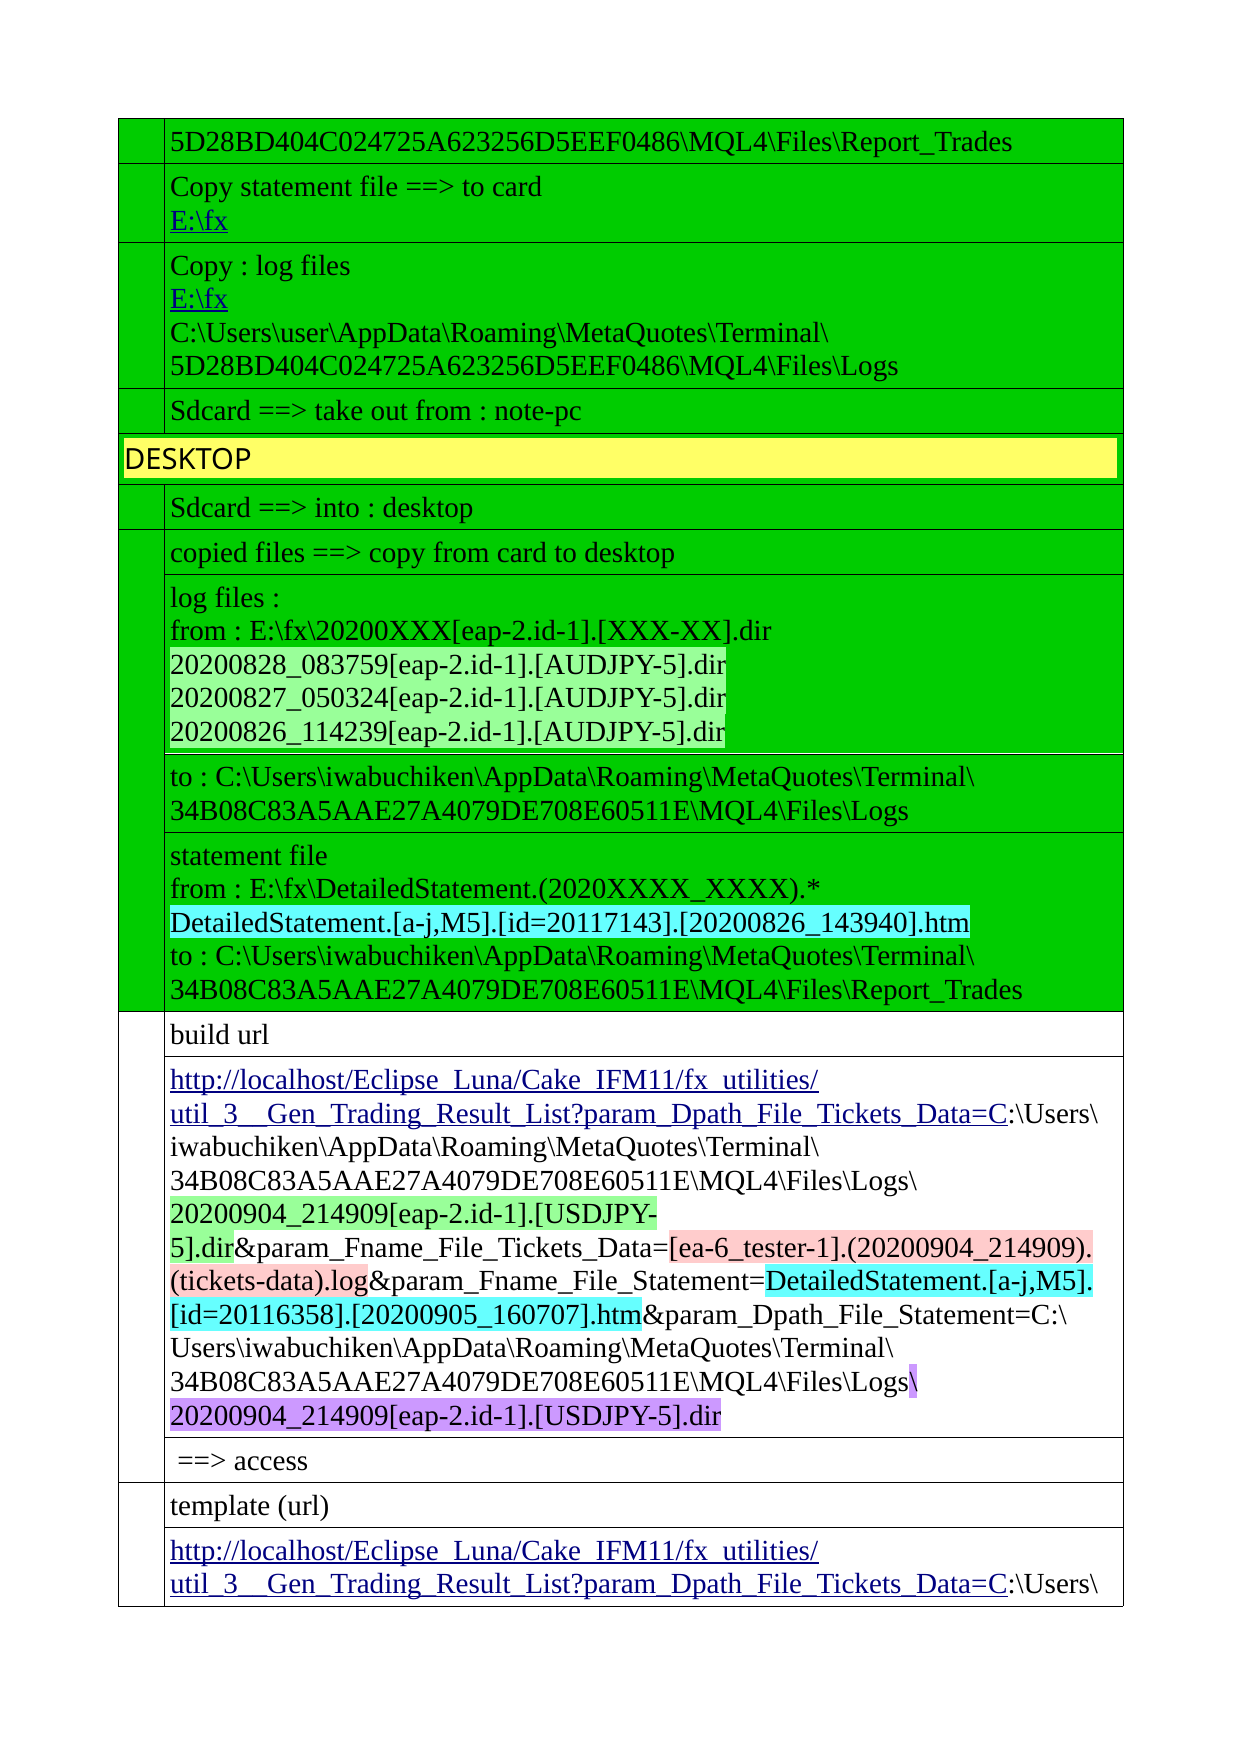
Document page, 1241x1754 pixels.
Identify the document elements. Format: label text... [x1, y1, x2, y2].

table_cell ==> access [165, 1438, 1123, 1482]
table_cell Sdcard ==> into : desktop [165, 485, 1123, 529]
table_cell [119, 389, 164, 433]
table_cell to : C:\Users\iwabuchiken\AppData\Roaming\MetaQuotes\Terminal\34B08C83A5AAE27A4079DE708E60511E\MQL4\Files\Logs [165, 755, 1123, 832]
table_cell [119, 1012, 164, 1482]
table_cell [119, 1483, 164, 1606]
table_cell log files : from : E:\fx\20200XXX[eap-2.id-1].[XXX-XX].dir 20200828_083759[eap-2.id-1].[AUDJPY-5].dir 20200827_050324[eap-2.id-1].[AUDJPY-5].dir 20200826_114239[eap-2.id-1].[AUDJPY-5].dir [165, 575, 1123, 753]
table_cell Copy statement file ==> to card E:\fx [165, 164, 1123, 242]
table_cell [119, 243, 164, 388]
table_cell Copy : log files E:\fx C:\Users\user\AppData\Roaming\MetaQuotes\Terminal\5D28BD404C024725A623256D5EEF0486\MQL4\Files\Logs [165, 243, 1123, 388]
table_cell DESKTOP [119, 434, 1123, 484]
table_cell [119, 485, 164, 529]
table_cell http://localhost/Eclipse_Luna/Cake_IFM11/fx_utilities/util_3__Gen_Trading_Result_List?param_Dpath_File_Tickets_Data=C:\Users\iwabuchiken\AppData\Roaming\MetaQuotes\Terminal\34B08C83A5AAE27A4079DE708E60511E\MQL4\Files\Logs\20200904_214909[eap-2.id-1].[USDJPY-5].dir&param_Fname_File_Tickets_Data=[ea-6_tester-1].(20200904_214909).(tickets-data).log&param_Fname_File_Statement=DetailedStatement.[a-j,M5].[id=20116358].[20200905_160707].htm&param_Dpath_File_Statement=C:\Users\iwabuchiken\AppData\Roaming\MetaQuotes\Terminal\34B08C83A5AAE27A4079DE708E60511E\MQL4\Files\Logs\20200904_214909[eap-2.id-1].[USDJPY-5].dir [165, 1057, 1123, 1437]
table_cell 5D28BD404C024725A623256D5EEF0486\MQL4\Files\Report_Trades [165, 119, 1123, 163]
table_cell [119, 530, 164, 1011]
table_cell http://localhost/Eclipse_Luna/Cake_IFM11/fx_utilities/util_3__Gen_Trading_Result_List?param_Dpath_File_Tickets_Data=C:\Users\ [165, 1528, 1123, 1606]
table_cell build url [165, 1012, 1123, 1056]
table_cell template (url) [165, 1483, 1123, 1527]
table_cell statement file from : E:\fx\DetailedStatement.(2020XXXX_XXXX).* DetailedStatement.[a-j,M5].[id=20117143].[20200826_143940].htm to : C:\Users\iwabuchiken\AppData\Roaming\MetaQuotes\Terminal\34B08C83A5AAE27A4079DE708E60511E\MQL4\Files\Report_Trades [165, 833, 1123, 1011]
table_cell copied files ==> copy from card to desktop [165, 530, 1123, 574]
table_cell [119, 119, 164, 163]
table_cell Sdcard ==> take out from : note-pc [165, 389, 1123, 433]
table_cell [119, 164, 164, 242]
